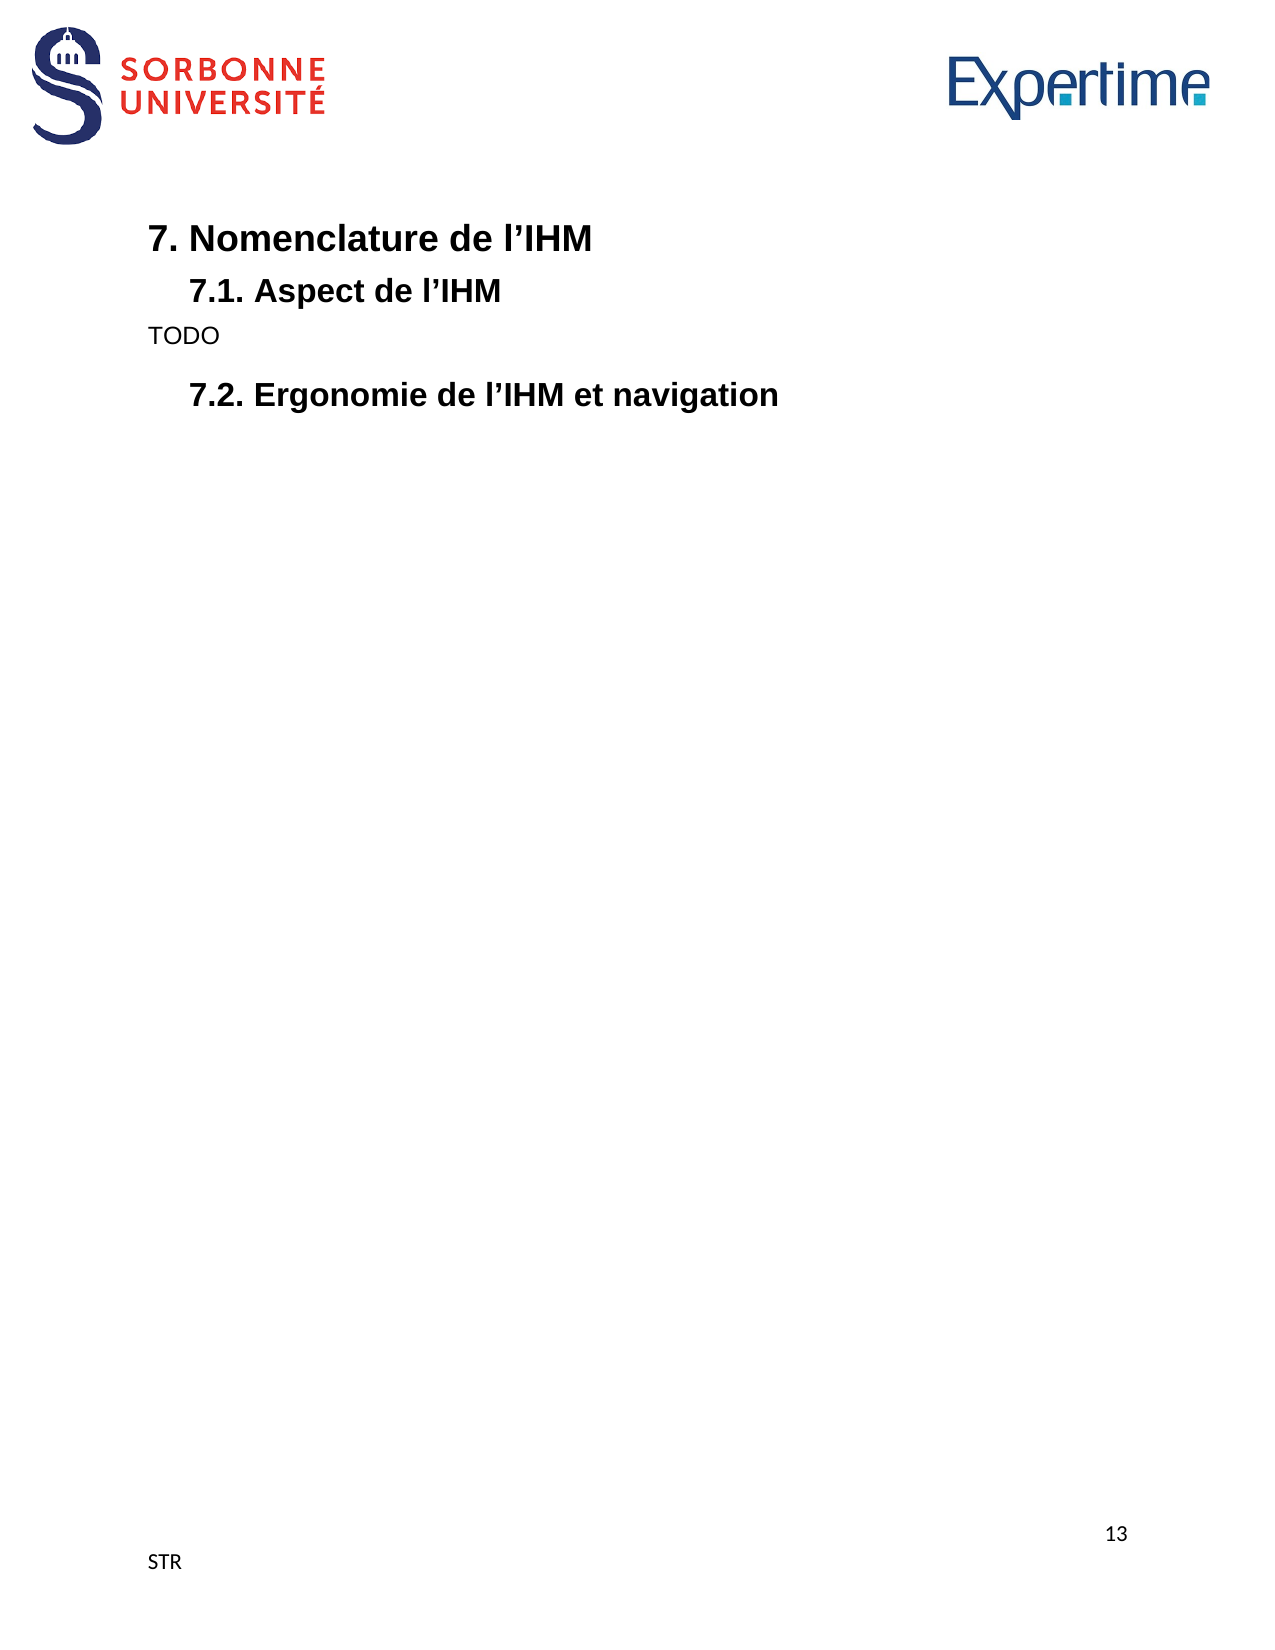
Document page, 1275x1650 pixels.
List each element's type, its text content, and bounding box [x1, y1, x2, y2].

subtitle Nomenclature de l’IHM [147, 216, 1127, 259]
text TODO [148, 321, 1127, 350]
picture [31, 26, 325, 145]
subtitle Ergonomie de l’IHM et navigation [189, 375, 1127, 413]
picture [945, 52, 1210, 120]
subtitle Aspect de l’IHM [189, 271, 1127, 309]
